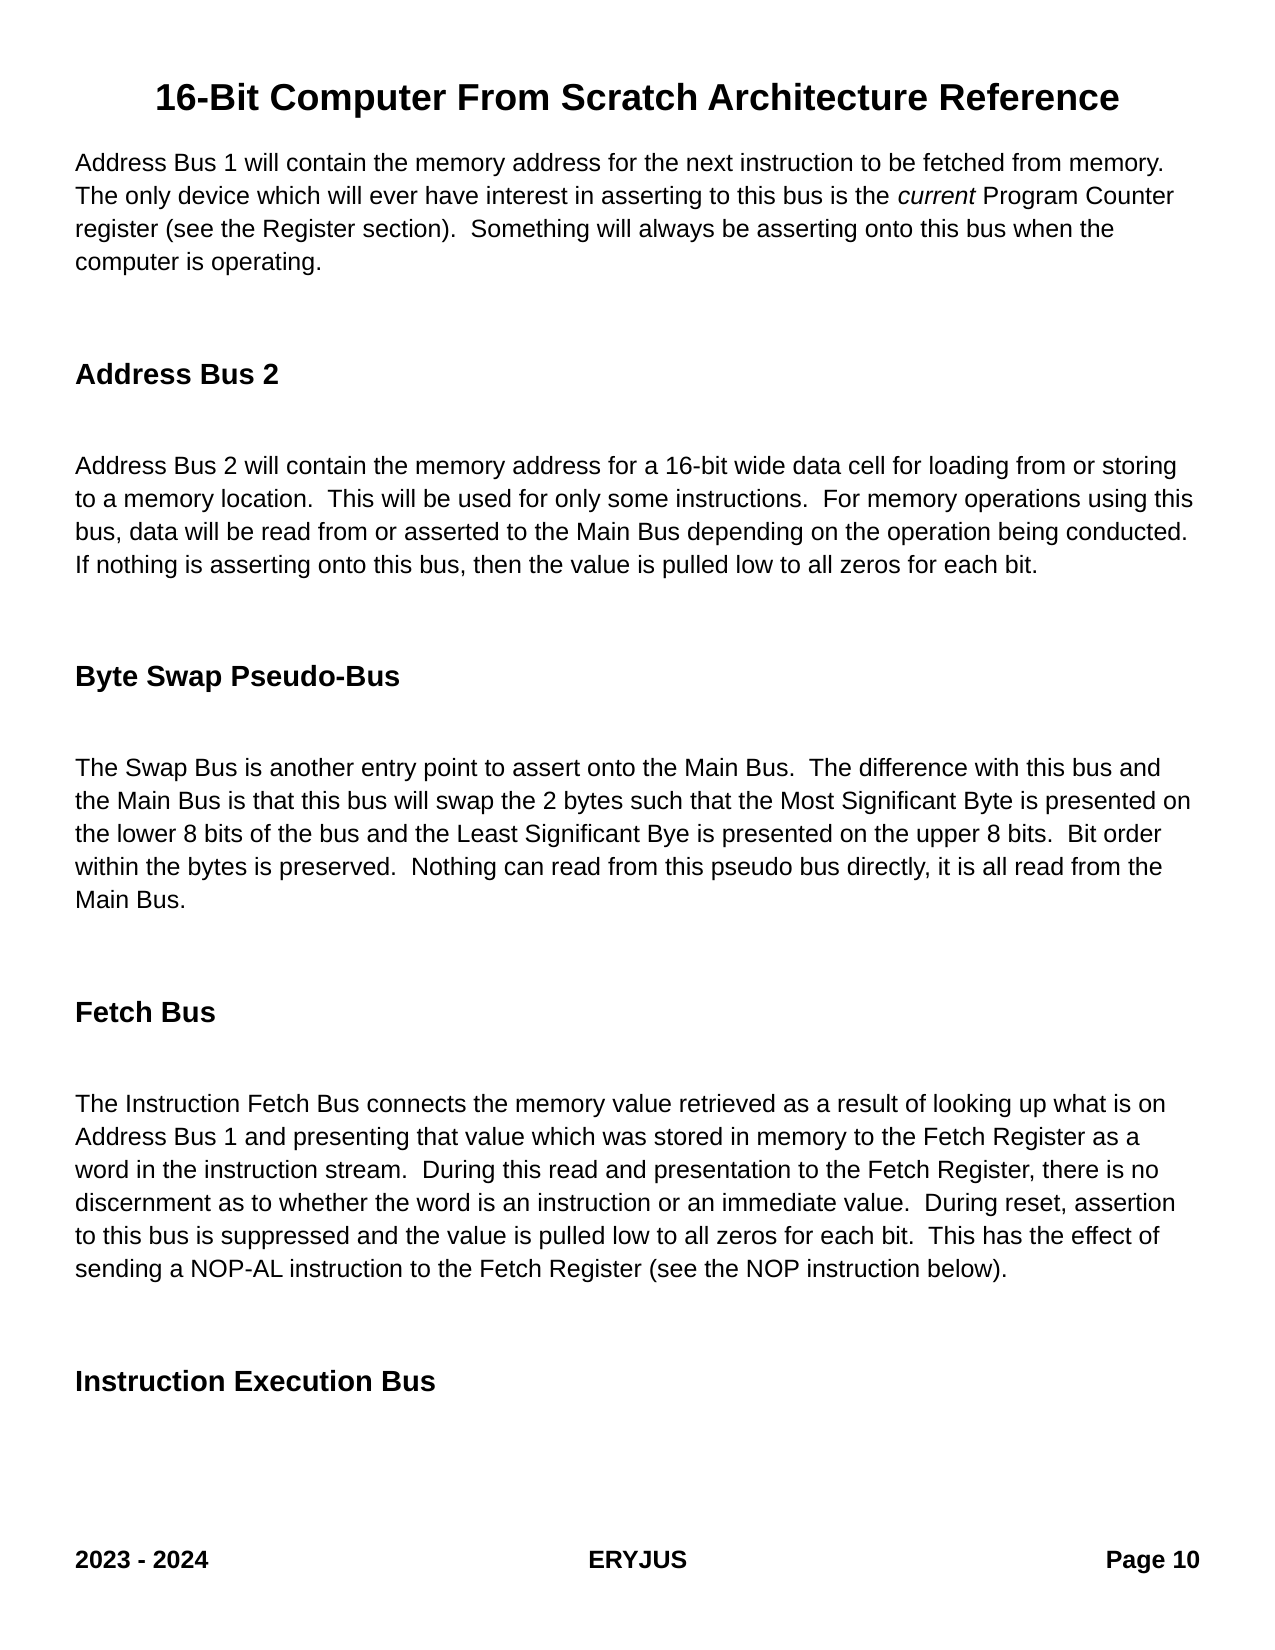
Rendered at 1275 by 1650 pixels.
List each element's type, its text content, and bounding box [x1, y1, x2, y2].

subtitle Address Bus 2 [75, 357, 1200, 391]
subtitle Fetch Bus [75, 995, 1200, 1028]
subtitle Instruction Execution Bus [75, 1363, 1200, 1397]
text The Swap Bus is another entry point to assert onto the Main Bus. The difference with this bus and the Main Bus is that this bus will swap the 2 bytes such that the Most Significant Byte is presented on the lower 8 bits of the bus and the Least Significant Bye is presented on the upper 8 bits. Bit order within the bytes is preserved. Nothing can read from this pseudo bus directly, it is all read from the Main Bus. [75, 753, 1200, 914]
text Address Bus 2 will contain the memory address for a 16-bit wide data cell for loading from or storing to a memory location. This will be used for only some instructions. For memory operations using this bus, data will be read from or asserted to the Main Bus depending on the operation being conducted. If nothing is asserting onto this bus, then the value is pulled low to all zeros for each bit. [75, 451, 1200, 578]
text The Instruction Fetch Bus connects the memory value retrieved as a result of looking up what is on Address Bus 1 and presenting that value which was stored in memory to the Fetch Register as a word in the instruction stream. During this read and presentation to the Fetch Register, there is no discernment as to whether the word is an instruction or an immediate value. During reset, assertion to this bus is suppressed and the value is pulled low to all zeros for each bit. This has the effect of sending a NOP-AL instruction to the Fetch Register (see the NOP instruction below). [75, 1089, 1200, 1282]
text Address Bus 1 will contain the memory address for the next instruction to be fetched from memory. The only device which will ever have interest in asserting to this bus is the current Program Counter register (see the Register section). Something will always be asserting onto this bus when the computer is operating. [75, 148, 1200, 276]
subtitle Byte Swap Pseudo-Bus [75, 659, 1200, 693]
